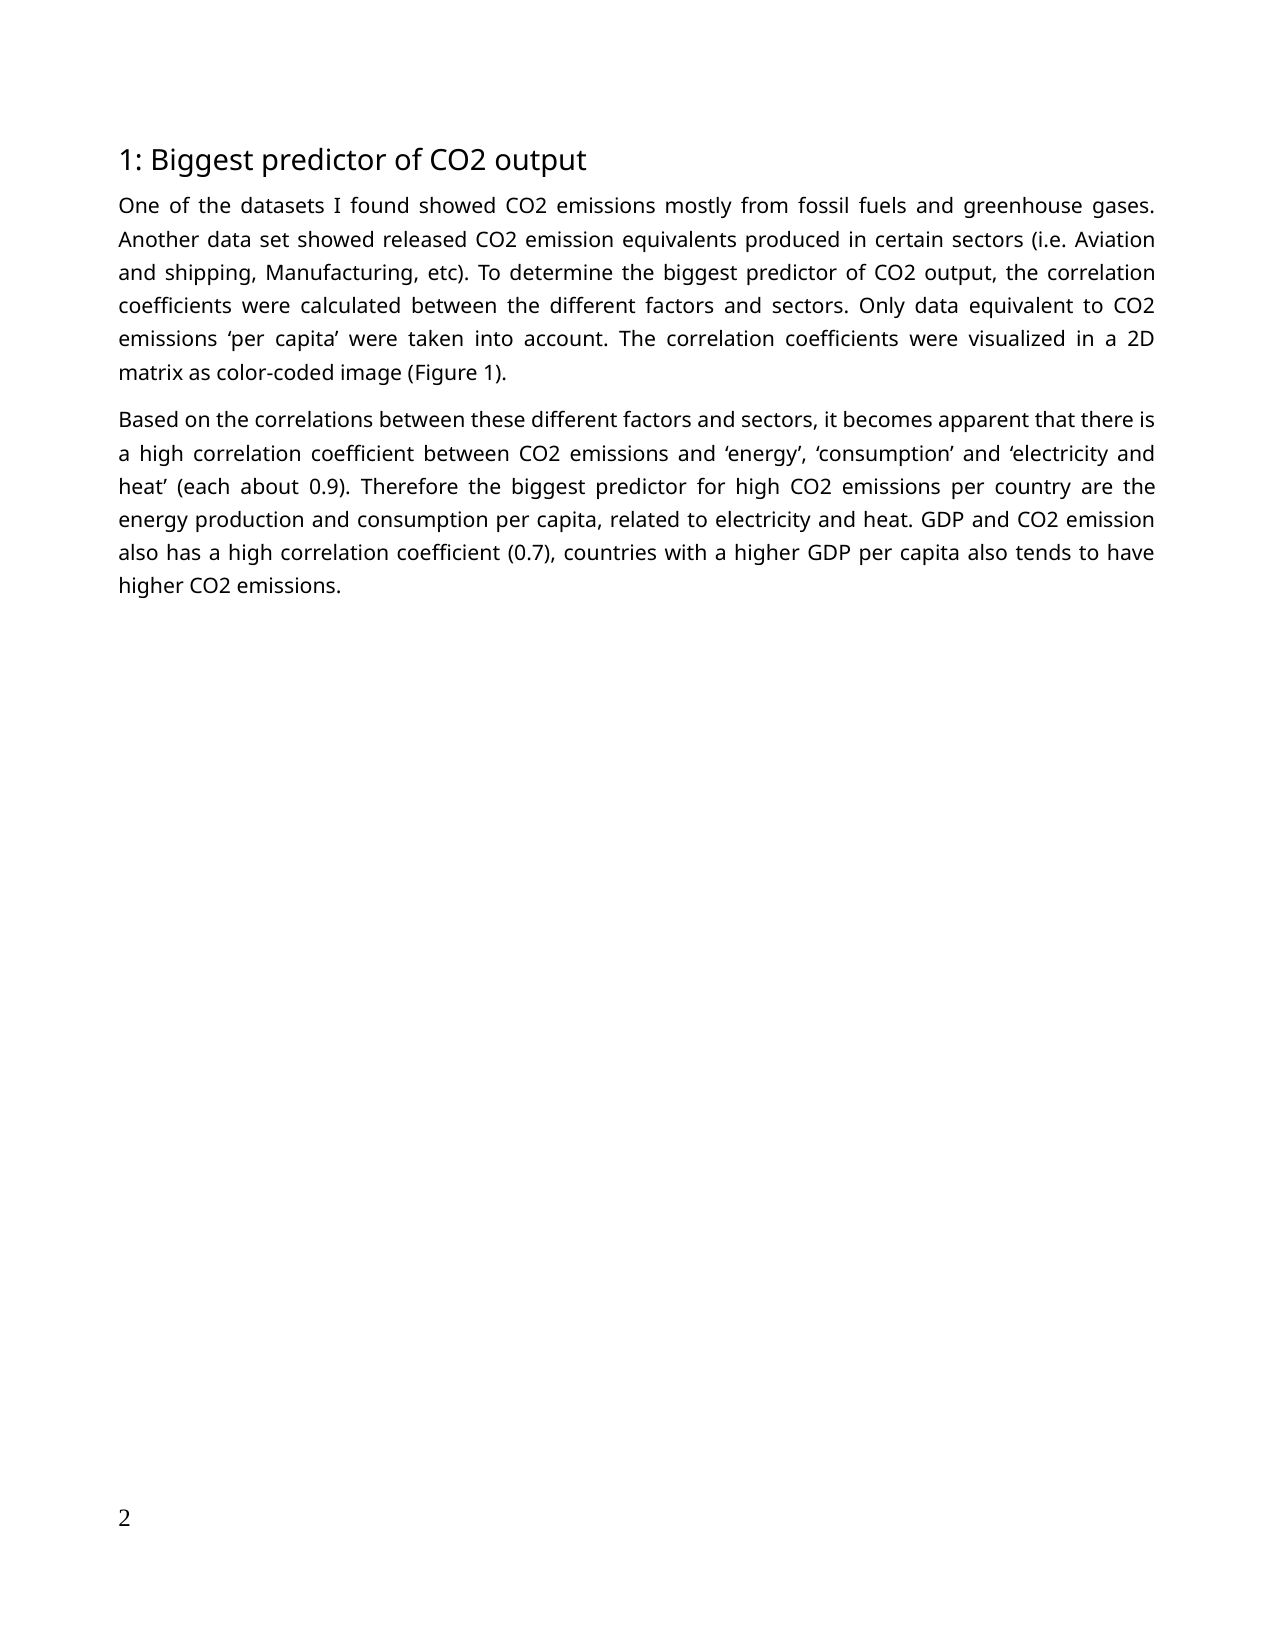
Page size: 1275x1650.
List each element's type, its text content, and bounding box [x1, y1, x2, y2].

text One of the datasets I found showed CO2 emissions mostly from fossil fuels and greenhouse gases. Another data set showed released CO2 emission equivalents produced in certain sectors (i.e. Aviation and shipping, Manufacturing, etc). To determine the biggest predictor of CO2 output, the correlation coefficients were calculated between the different factors and sectors. Only data equivalent to CO2 emissions ‘per capita’ were taken into account. The correlation coefficients were visualized in a 2D matrix as color-coded image (Figure 1). [118, 191, 1157, 386]
subtitle 1: Biggest predictor of CO2 output [118, 139, 1157, 179]
text Based on the correlations between these different factors and sectors, it becomes apparent that there is a high correlation coefficient between CO2 emissions and ‘energy’, ‘consumption’ and ‘electricity and heat’ (each about 0.9). Therefore the biggest predictor for high CO2 emissions per country are the energy production and consumption per capita, related to electricity and heat. GDP and CO2 emission also has a high correlation coefficient (0.7), countries with a higher GDP per capita also tends to have higher CO2 emissions. [118, 405, 1157, 600]
